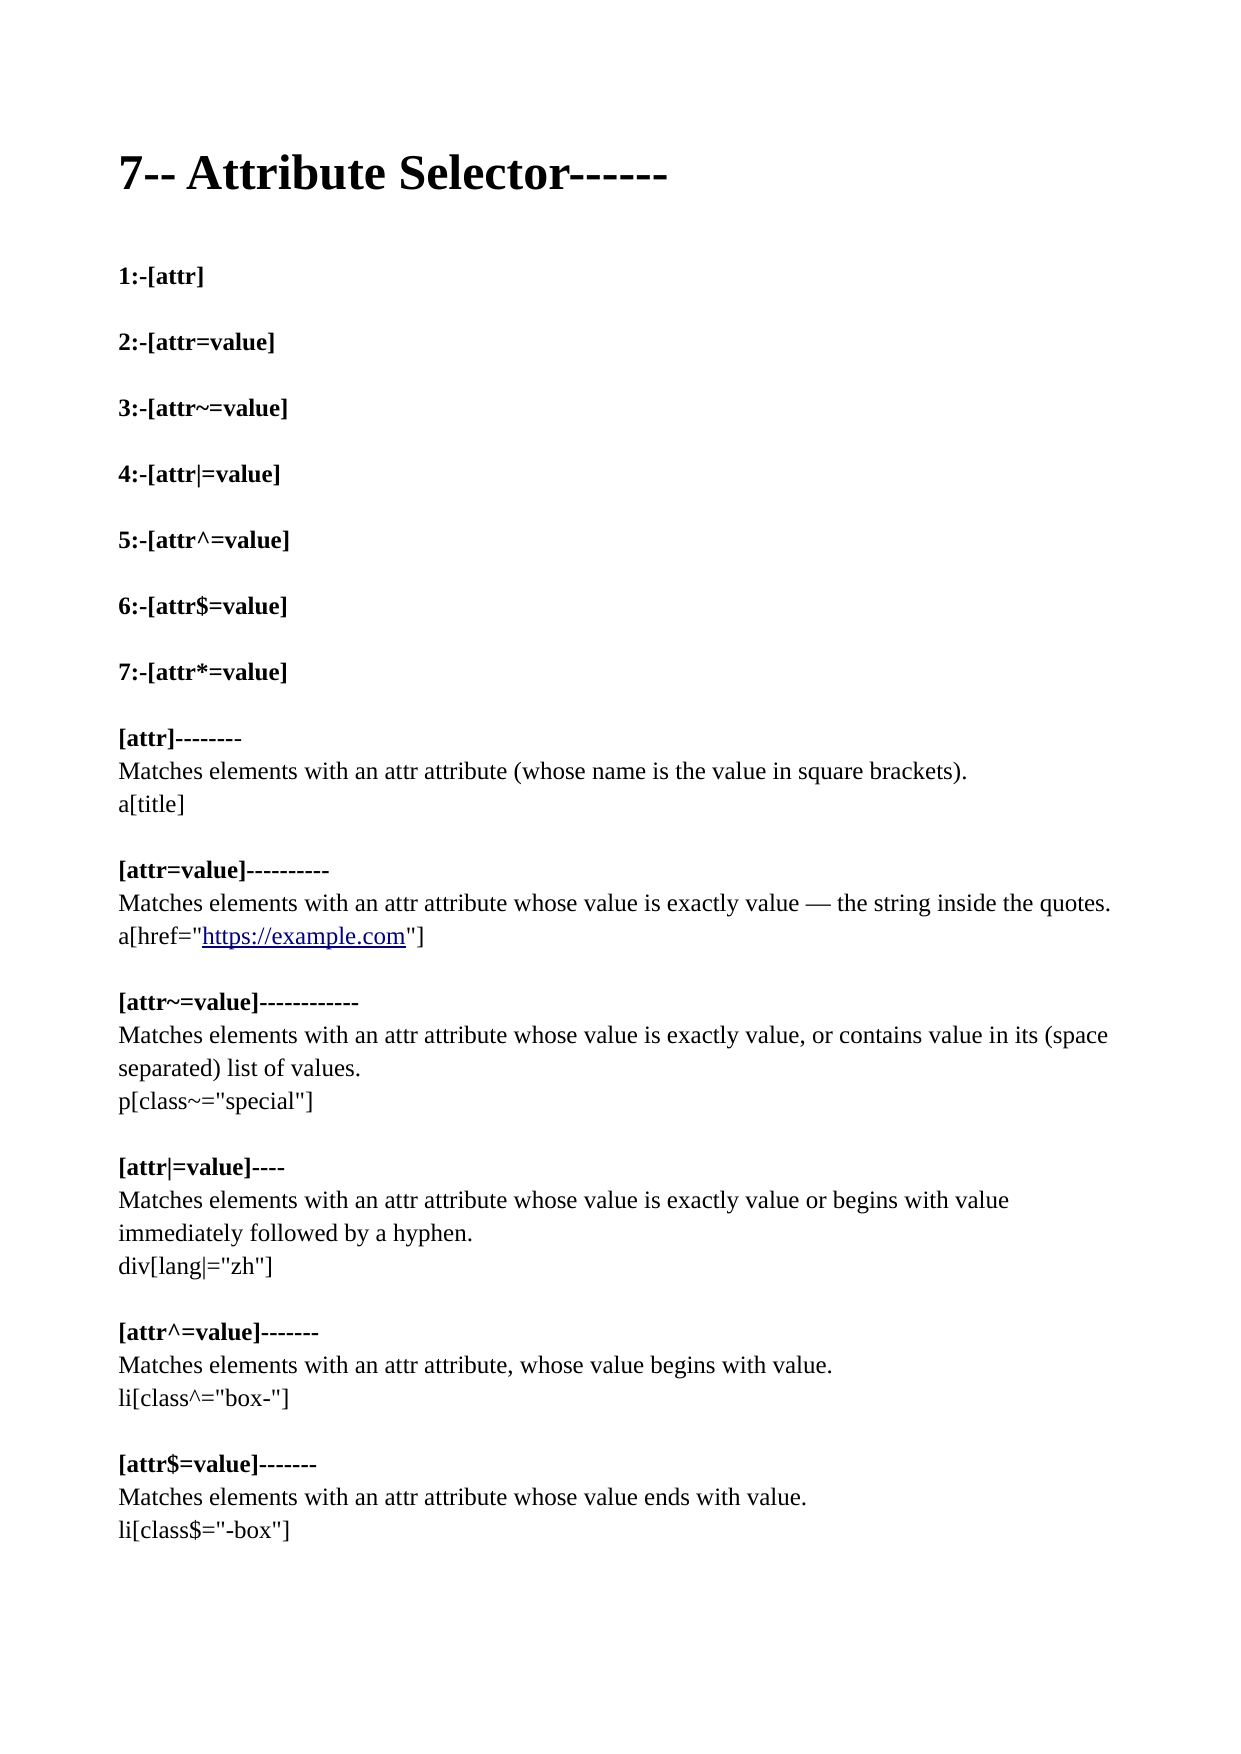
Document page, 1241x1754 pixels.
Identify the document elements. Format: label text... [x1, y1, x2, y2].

text 4:-[attr|=value] [118, 459, 1122, 488]
text li[class^="box-"] [118, 1383, 1122, 1412]
text 2:-[attr=value] [118, 327, 1122, 356]
text 7:-[attr*=value] [118, 657, 1122, 686]
text Matches elements with an attr attribute (whose name is the value in square brackets). [118, 756, 1122, 785]
text div[lang|="zh"] [118, 1251, 1122, 1280]
text a[href="https://example.com"] [118, 921, 1122, 950]
text [attr=value]---------- [118, 855, 1122, 884]
text Matches elements with an attr attribute whose value is exactly value — the string inside the quotes. [118, 888, 1122, 917]
text [attr|=value]---- [118, 1152, 1122, 1181]
text 6:-[attr$=value] [118, 591, 1122, 620]
text Matches elements with an attr attribute whose value ends with value. [118, 1482, 1122, 1511]
text [attr^=value]------- [118, 1317, 1122, 1346]
text [attr~=value]------------ [118, 987, 1122, 1016]
text [attr$=value]------- [118, 1449, 1122, 1478]
text p[class~="special"] [118, 1086, 1122, 1115]
text [attr]-------- [118, 723, 1122, 752]
text Matches elements with an attr attribute whose value is exactly value, or contains value in its (space separated) list of values. [118, 1020, 1122, 1082]
subtitle 7-- Attribute Selector------ [118, 143, 1122, 201]
text Matches elements with an attr attribute, whose value begins with value. [118, 1350, 1122, 1379]
text 5:-[attr^=value] [118, 525, 1122, 554]
text Matches elements with an attr attribute whose value is exactly value or begins with value immediately followed by a hyphen. [118, 1185, 1122, 1247]
text 3:-[attr~=value] [118, 393, 1122, 422]
text li[class$="-box"] [118, 1516, 1122, 1544]
text a[title] [118, 789, 1122, 818]
text 1:-[attr] [118, 261, 1122, 289]
